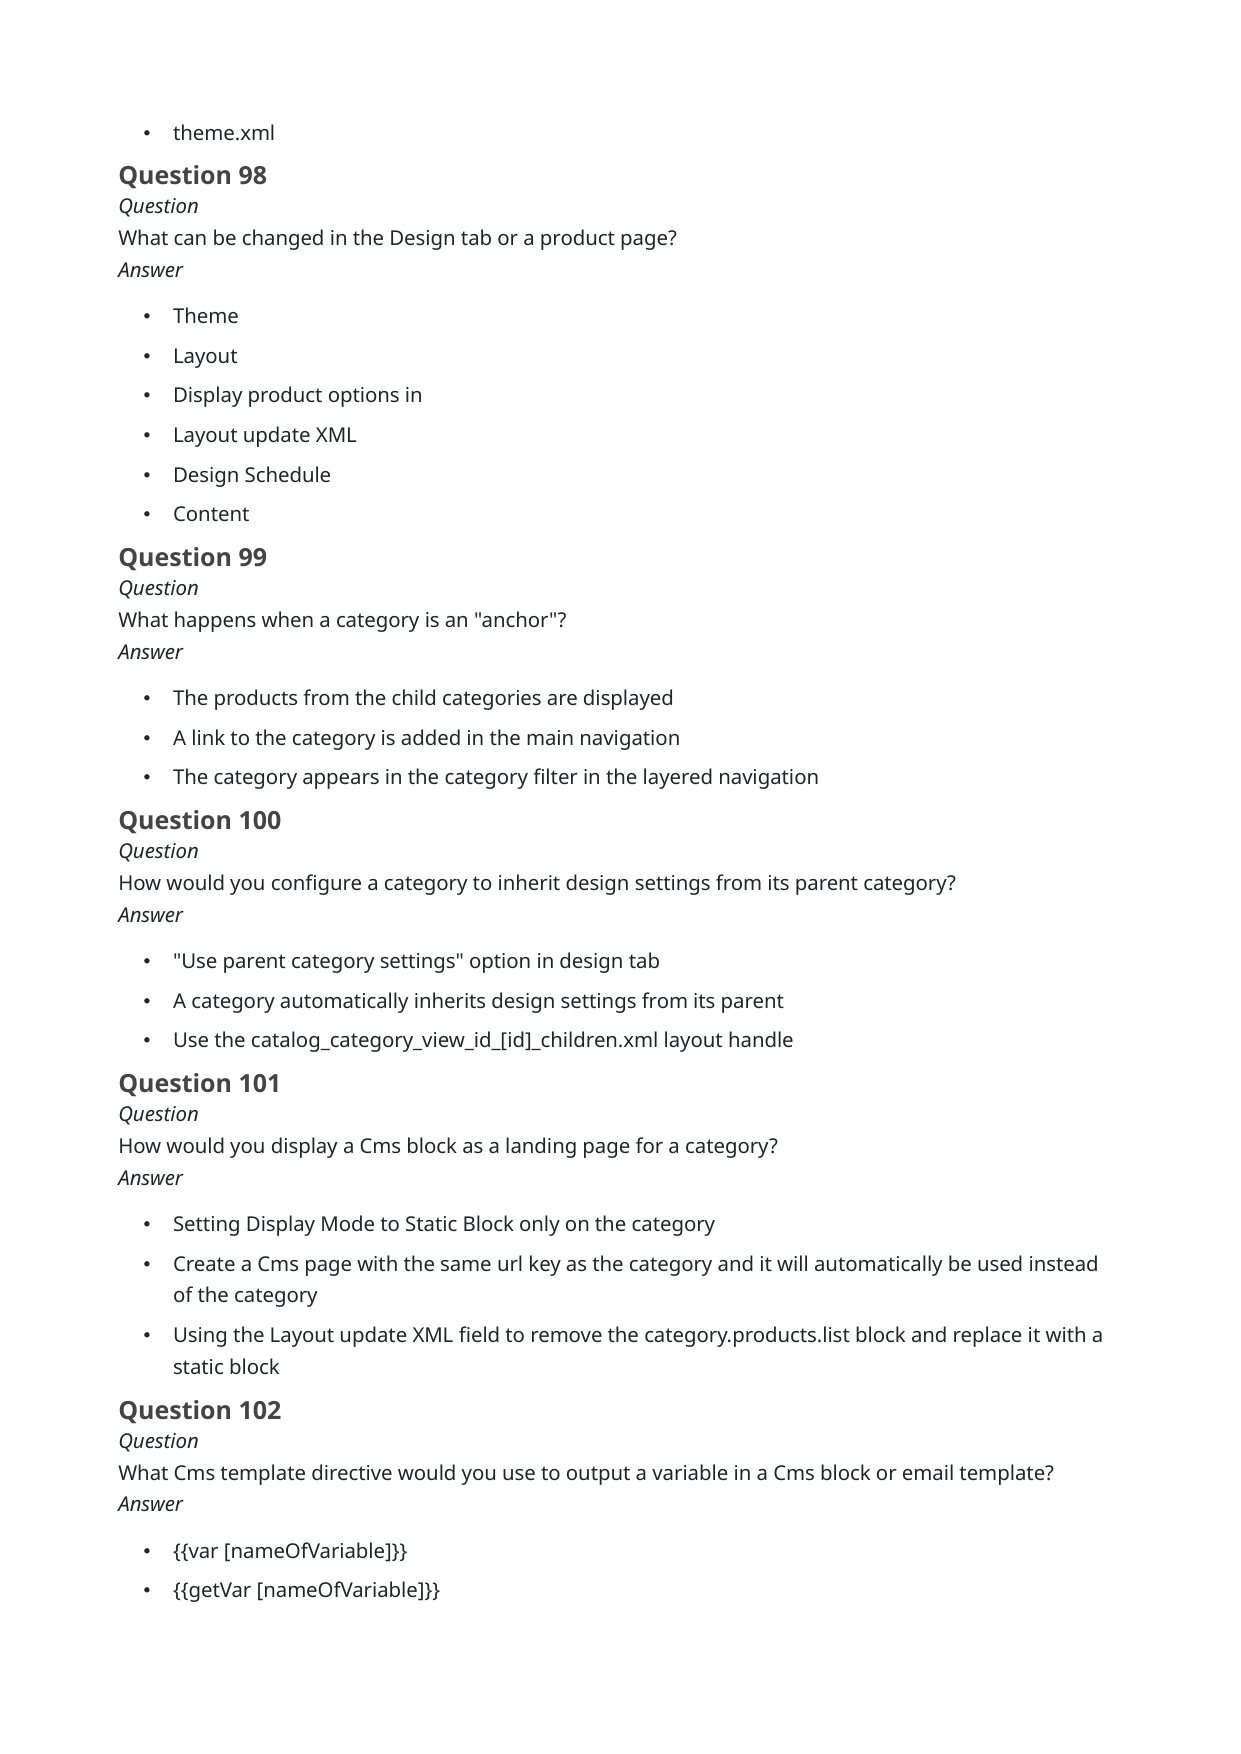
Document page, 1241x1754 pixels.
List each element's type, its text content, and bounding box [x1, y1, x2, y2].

text Question [118, 192, 1122, 220]
text Answer [118, 256, 1122, 283]
text Answer [118, 1163, 1122, 1191]
list Design Schedule [143, 460, 1122, 488]
text Answer [118, 900, 1122, 928]
subtitle Question 99 [118, 539, 1122, 574]
list Display product options in [143, 381, 1122, 409]
text How would you display a Cms block as a landing page for a category? [118, 1132, 1122, 1159]
list {{var [nameOfVariable]}} [143, 1536, 1122, 1564]
list The category appears in the category filter in the layered navigation [143, 763, 1122, 791]
text Question [118, 1426, 1122, 1454]
text What can be changed in the Design tab or a product page? [118, 224, 1122, 252]
text What Cms template directive would you use to output a variable in a Cms block or email template? [118, 1458, 1122, 1486]
list Content [143, 500, 1122, 528]
list Setting Display Mode to Static Block only on the category [143, 1210, 1122, 1237]
list "Use parent category settings" option in design tab [143, 947, 1122, 974]
list Use the catalog_category_view_id_[id]_children.xml layout handle [143, 1026, 1122, 1054]
text Answer [118, 1490, 1122, 1518]
text Answer [118, 637, 1122, 665]
list The products from the child categories are displayed [143, 684, 1122, 711]
list Layout [143, 342, 1122, 369]
list theme.xml [143, 118, 1122, 146]
list Create a Cms page with the same url key as the category and it will automatically be used instead of the category [143, 1249, 1122, 1309]
list A category automatically inherits design settings from its parent [143, 986, 1122, 1014]
list Using the Layout update XML field to remove the category.products.list block and replace it with a static block [143, 1321, 1122, 1380]
list Theme [143, 302, 1122, 330]
subtitle Question 100 [118, 802, 1122, 837]
list A link to the category is added in the main navigation [143, 723, 1122, 751]
text Question [118, 574, 1122, 602]
text How would you configure a category to inherit design settings from its parent category? [118, 869, 1122, 896]
subtitle Question 101 [118, 1066, 1122, 1100]
list {{getVar [nameOfVariable]}} [143, 1576, 1122, 1604]
subtitle Question 98 [118, 158, 1122, 192]
text Question [118, 1100, 1122, 1128]
subtitle Question 102 [118, 1392, 1122, 1426]
text Question [118, 837, 1122, 864]
text What happens when a category is an "anchor"? [118, 606, 1122, 633]
list Layout update XML [143, 421, 1122, 448]
